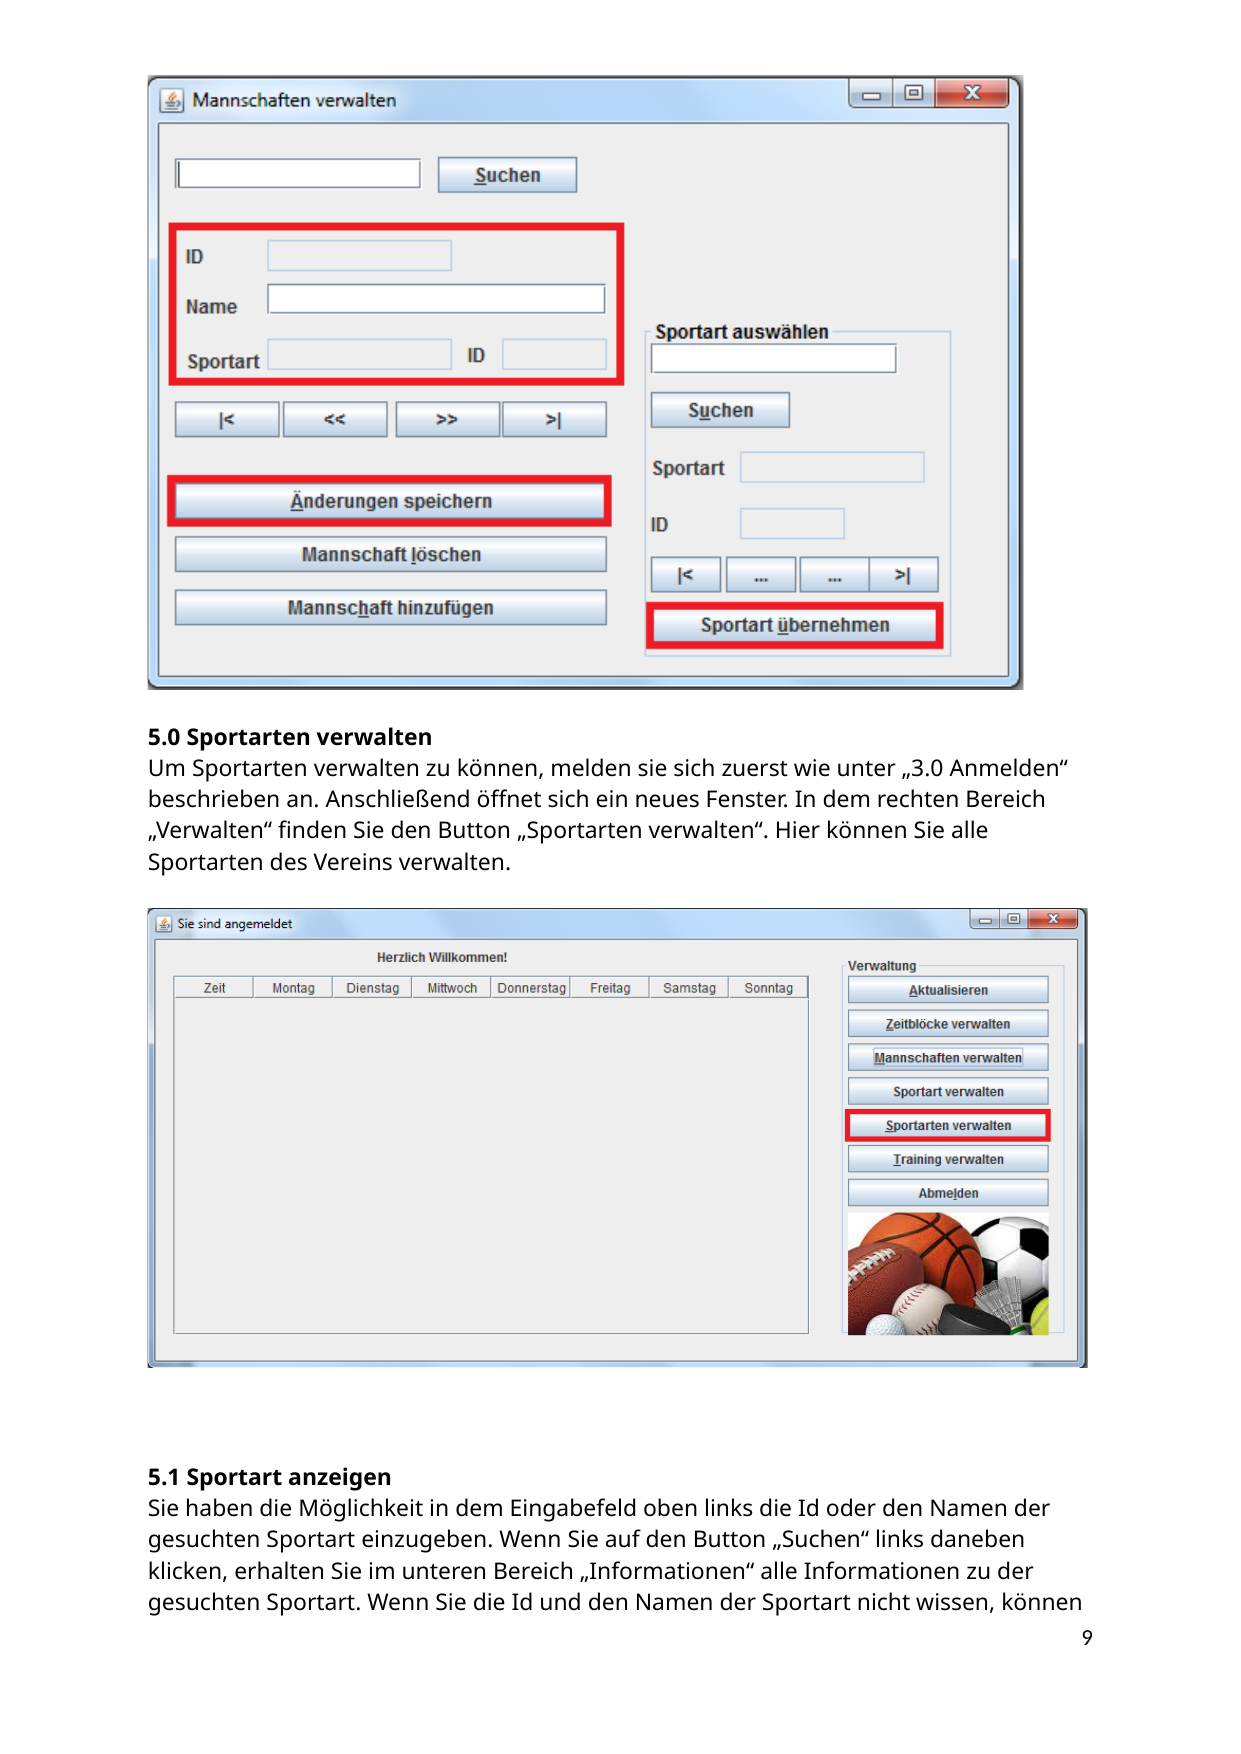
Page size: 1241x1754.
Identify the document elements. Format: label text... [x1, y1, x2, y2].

text 5.1 Sportart anzeigen [148, 1461, 1093, 1492]
list Um Sportarten verwalten zu können, melden sie sich zuerst wie unter „3.0 Anmelden“ beschrieben an. Anschließend öffnet sich ein neues Fenster. In dem rechten Bereich „Verwalten“ finden Sie den Button „Sportarten verwalten“. Hier können Sie alle Sportarten des Vereins verwalten. [148, 752, 1093, 877]
list 5.0 Sportarten verwalten [148, 721, 1093, 752]
text Sie haben die Möglichkeit in dem Eingabefeld oben links die Id oder den Namen der gesuchten Sportart einzugeben. Wenn Sie auf den Button „Suchen“ links daneben klicken, erhalten Sie im unteren Bereich „Informationen“ alle Informationen zu der gesuchten Sportart. Wenn Sie die Id und den Namen der Sportart nicht wissen, können [148, 1492, 1093, 1617]
